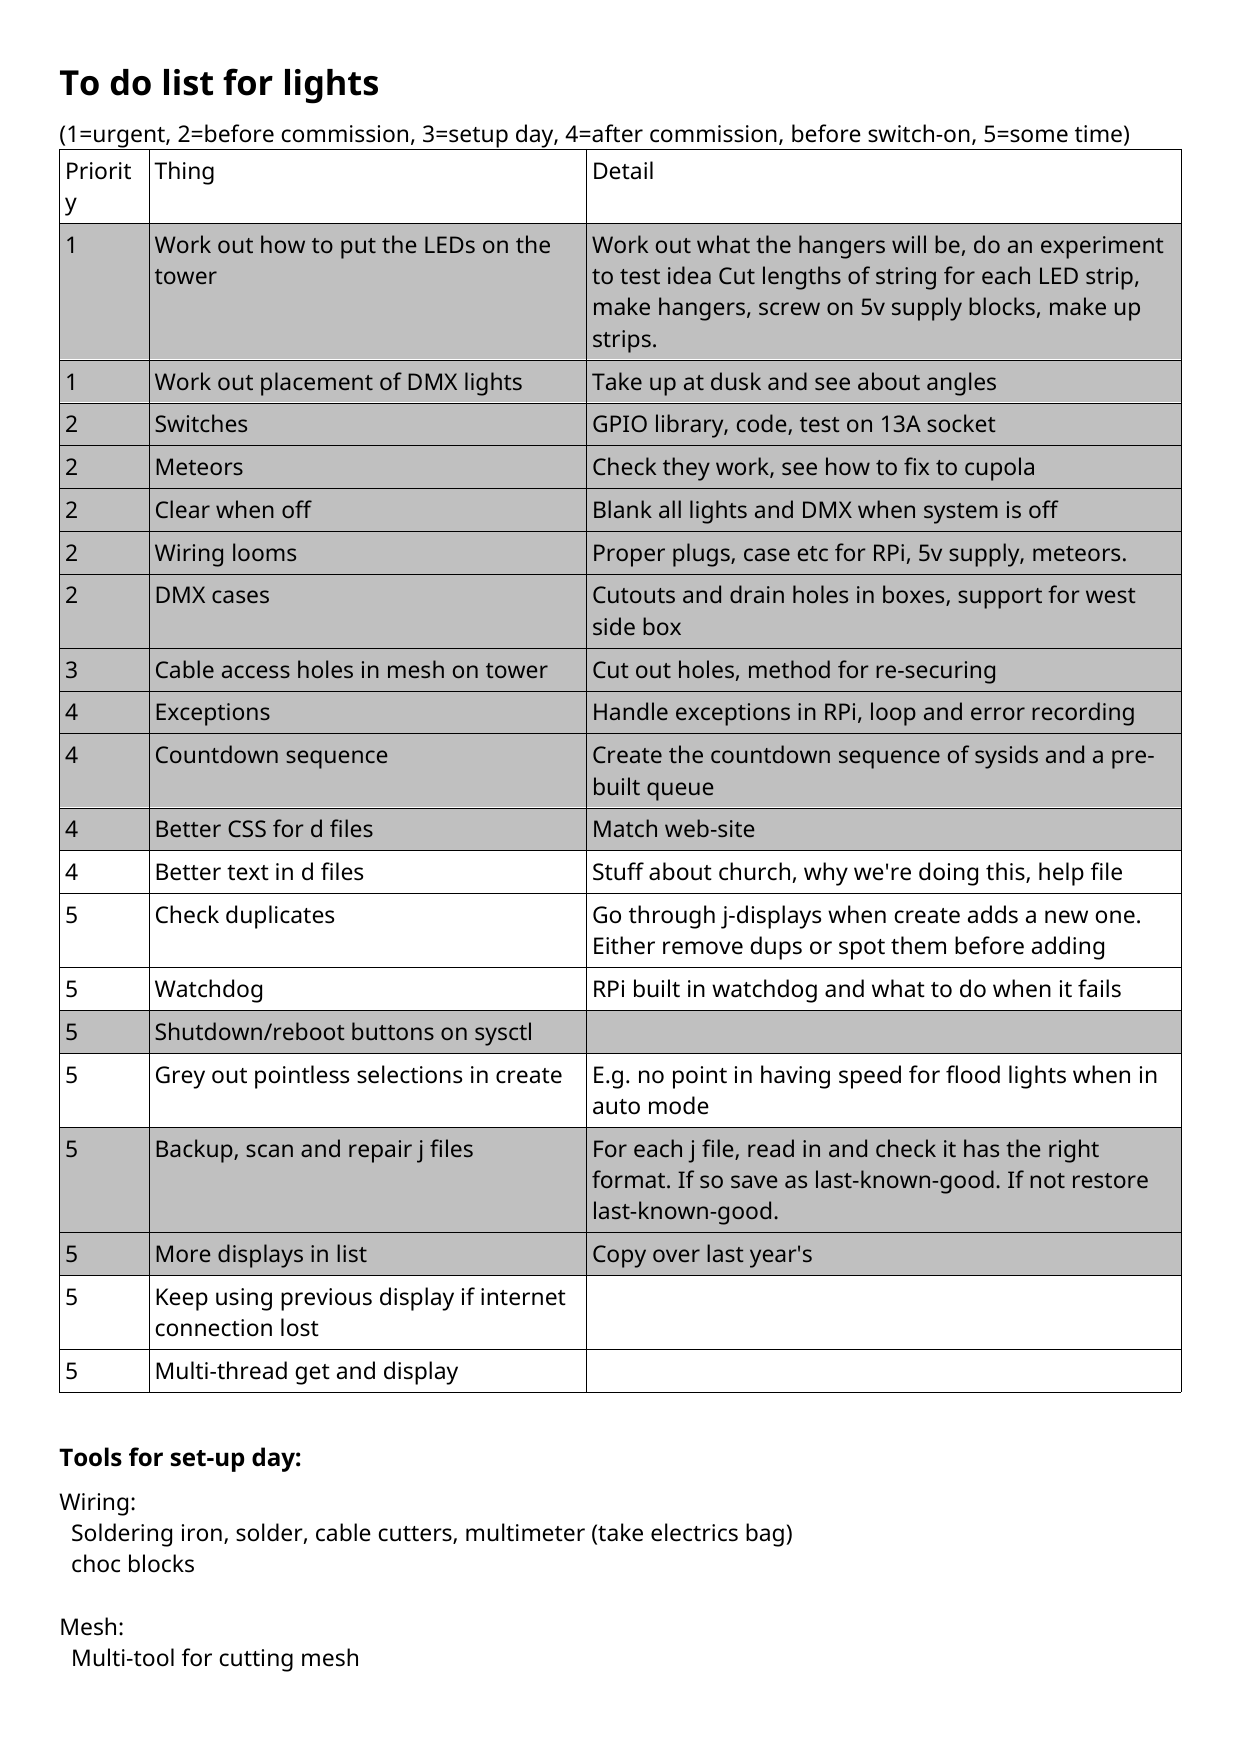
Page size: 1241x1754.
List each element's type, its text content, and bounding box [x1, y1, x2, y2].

table_cell 2 [60, 489, 149, 531]
table_cell Better text in d files [150, 851, 586, 893]
table_cell More displays in list [150, 1233, 586, 1275]
subtitle Tools for set-up day: [59, 1441, 1181, 1474]
table_cell Exceptions [150, 692, 586, 733]
table_cell Cable access holes in mesh on tower [150, 649, 586, 691]
table_cell 5 [60, 1233, 149, 1275]
table_cell DMX cases [150, 575, 586, 648]
table_cell Wiring looms [150, 532, 586, 574]
table_header Priority [60, 150, 149, 223]
table_cell [587, 1350, 1181, 1392]
subtitle To do list for lights [59, 59, 1181, 106]
table_cell RPi built in watchdog and what to do when it fails [587, 968, 1181, 1010]
table_cell 2 [60, 575, 149, 648]
table_cell Work out what the hangers will be, do an experiment to test idea Cut lengths of string for each LED strip, make hangers, screw on 5v supply blocks, make up strips. [587, 224, 1181, 359]
table_cell Grey out pointless selections in create [150, 1054, 586, 1127]
table_cell 5 [60, 1276, 149, 1349]
table_cell Switches [150, 404, 586, 445]
table_header Thing [150, 150, 586, 223]
table_cell Meteors [150, 446, 586, 488]
text (1=urgent, 2=before commission, 3=setup day, 4=after commission, before switch-on, 5=some time) [59, 118, 1181, 149]
table_cell Check duplicates [150, 894, 586, 967]
table_cell Handle exceptions in RPi, loop and error recording [587, 692, 1181, 733]
table_header Detail [587, 150, 1181, 223]
table_cell 2 [60, 532, 149, 574]
table_cell 2 [60, 404, 149, 445]
text Mesh: [59, 1610, 1181, 1642]
table_cell Multi-thread get and display [150, 1350, 586, 1392]
table_cell Better CSS for d files [150, 809, 586, 850]
table_cell Match web-site [587, 809, 1181, 850]
table_cell 5 [60, 1054, 149, 1127]
table_cell [587, 1276, 1181, 1349]
table_cell Shutdown/reboot buttons on sysctl [150, 1011, 586, 1053]
table_cell 5 [60, 1011, 149, 1053]
text Wiring: [59, 1485, 1181, 1517]
table_cell E.g. no point in having speed for flood lights when in auto mode [587, 1054, 1181, 1127]
table_cell Proper plugs, case etc for RPi, 5v supply, meteors. [587, 532, 1181, 574]
table_cell 1 [60, 224, 149, 359]
table_cell Countdown sequence [150, 734, 586, 807]
table_cell Keep using previous display if internet connection lost [150, 1276, 586, 1349]
text Multi-tool for cutting mesh [59, 1642, 1181, 1673]
table_cell 5 [60, 1350, 149, 1392]
table_cell Work out how to put the LEDs on the tower [150, 224, 586, 359]
table_cell 2 [60, 446, 149, 488]
table_cell 5 [60, 968, 149, 1010]
table_cell 4 [60, 692, 149, 733]
table_cell 1 [60, 361, 149, 402]
table_cell Check they work, see how to fix to cupola [587, 446, 1181, 488]
table_cell Clear when off [150, 489, 586, 531]
table_cell Cutouts and drain holes in boxes, support for west side box [587, 575, 1181, 648]
table_cell 4 [60, 734, 149, 807]
table_cell Take up at dusk and see about angles [587, 361, 1181, 402]
table_cell [587, 1011, 1181, 1053]
table_cell 4 [60, 851, 149, 893]
text choc blocks [59, 1548, 1181, 1579]
table_cell Copy over last year's [587, 1233, 1181, 1275]
table_cell Backup, scan and repair j files [150, 1128, 586, 1232]
table_cell Blank all lights and DMX when system is off [587, 489, 1181, 531]
table_cell For each j file, read in and check it has the right format. If so save as last-known-good. If not restore last-known-good. [587, 1128, 1181, 1232]
table_cell 4 [60, 809, 149, 850]
text Soldering iron, solder, cable cutters, multimeter (take electrics bag) [59, 1517, 1181, 1548]
table_cell Watchdog [150, 968, 586, 1010]
table_cell 3 [60, 649, 149, 691]
table_cell Go through j-displays when create adds a new one. Either remove dups or spot them before adding [587, 894, 1181, 967]
table_cell Cut out holes, method for re-securing [587, 649, 1181, 691]
table_cell GPIO library, code, test on 13A socket [587, 404, 1181, 445]
table_cell 5 [60, 894, 149, 967]
table_cell Stuff about church, why we're doing this, help file [587, 851, 1181, 893]
table_cell 5 [60, 1128, 149, 1232]
table_cell Create the countdown sequence of sysids and a pre-built queue [587, 734, 1181, 807]
table_cell Work out placement of DMX lights [150, 361, 586, 402]
